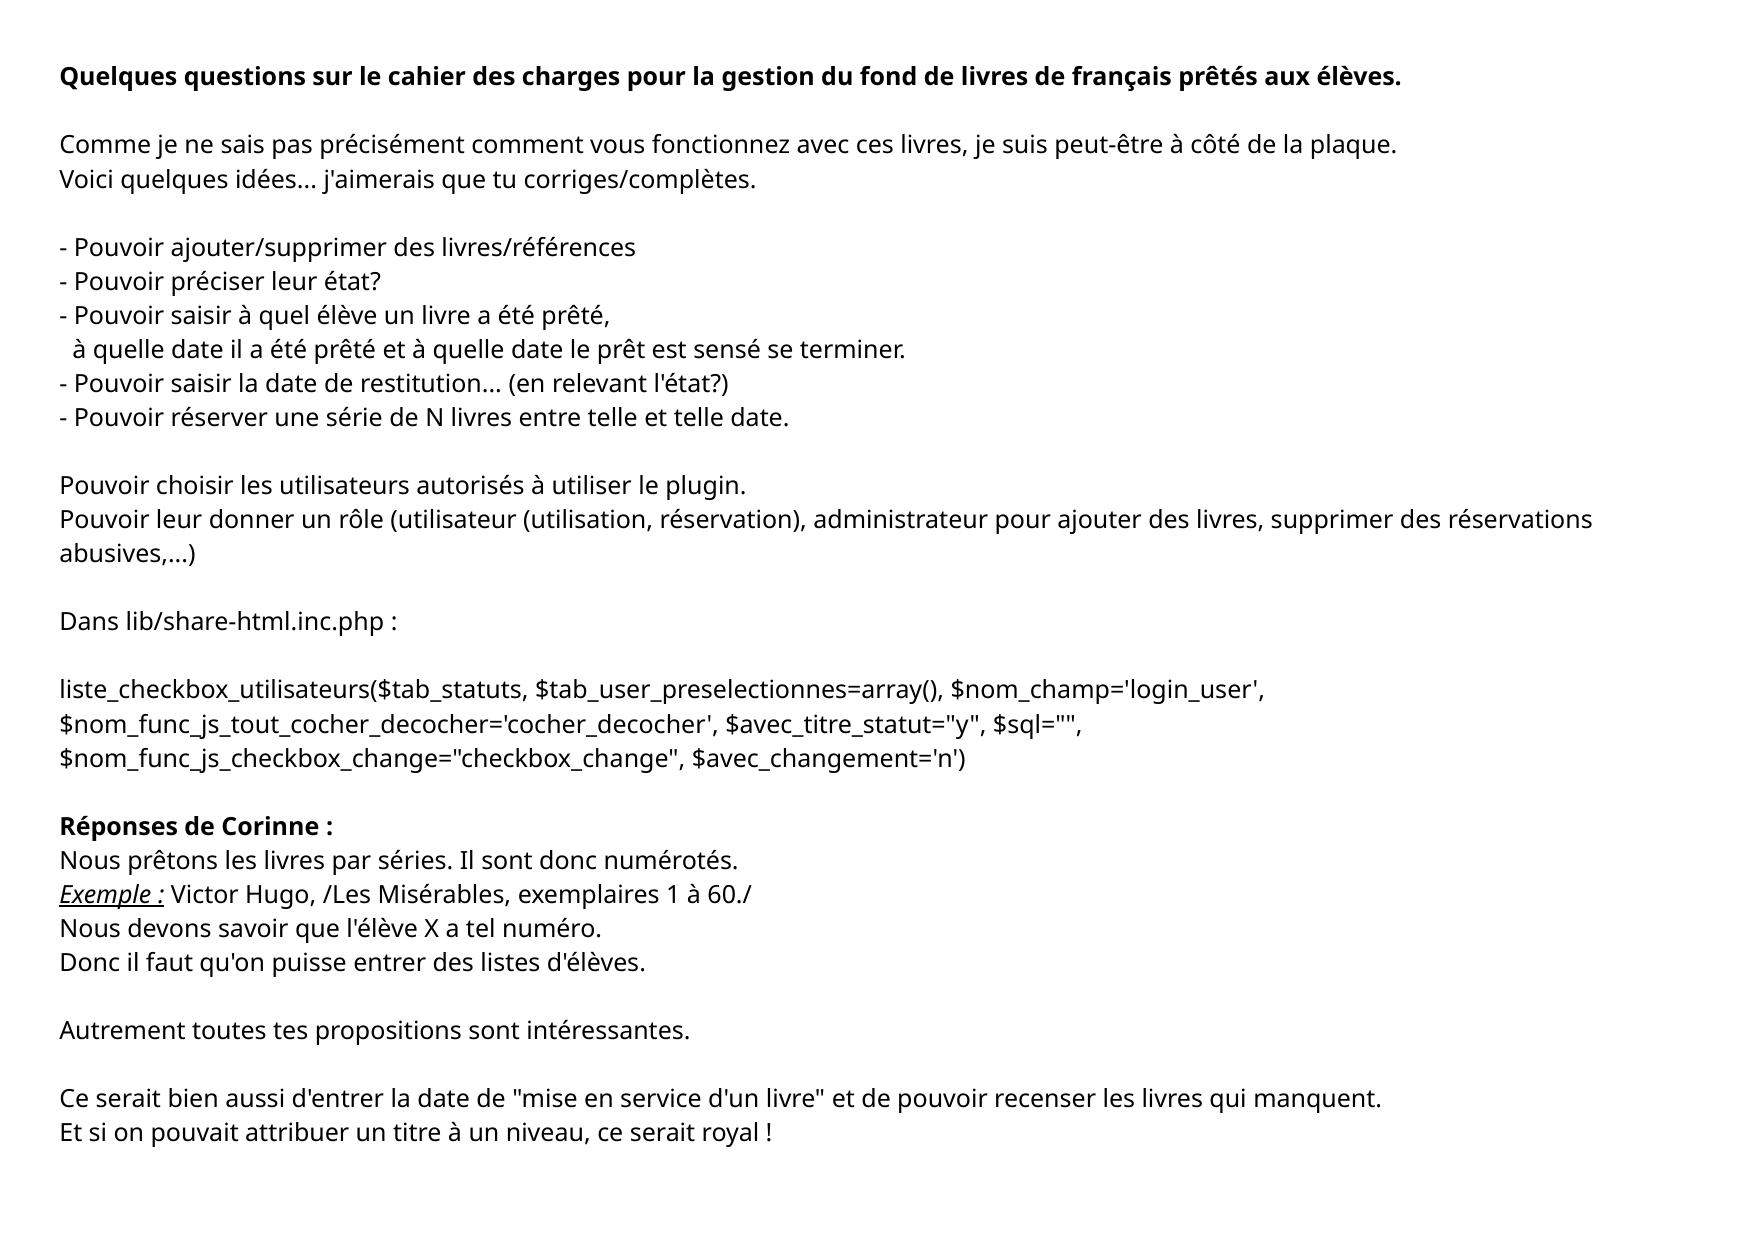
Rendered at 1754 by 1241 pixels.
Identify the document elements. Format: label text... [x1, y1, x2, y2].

text Pouvoir choisir les utilisateurs autorisés à utiliser le plugin. [59, 468, 1695, 502]
text Comme je ne sais pas précisément comment vous fonctionnez avec ces livres, je suis peut-être à côté de la plaque. [59, 127, 1695, 161]
text - Pouvoir réserver une série de N livres entre telle et telle date. [59, 400, 1695, 434]
text Exemple : Victor Hugo, /Les Misérables, exemplaires 1 à 60./ [59, 877, 1695, 911]
text Réponses de Corinne : [59, 808, 1695, 842]
text Quelques questions sur le cahier des charges pour la gestion du fond de livres de français prêtés aux élèves. [59, 59, 1695, 93]
text Voici quelques idées... j'aimerais que tu corriges/complètes. [59, 161, 1695, 195]
text Donc il faut qu'on puisse entrer des listes d'élèves. [59, 945, 1695, 979]
text Pouvoir leur donner un rôle (utilisateur (utilisation, réservation), administrateur pour ajouter des livres, supprimer des réservations abusives,...) [59, 502, 1695, 570]
text Nous prêtons les livres par séries. Il sont donc numérotés. [59, 842, 1695, 877]
text Et si on pouvait attribuer un titre à un niveau, ce serait royal ! [59, 1115, 1695, 1149]
text Ce serait bien aussi d'entrer la date de "mise en service d'un livre" et de pouvoir recenser les livres qui manquent. [59, 1081, 1695, 1115]
text à quelle date il a été prêté et à quelle date le prêt est sensé se terminer. [59, 332, 1695, 366]
text liste_checkbox_utilisateurs($tab_statuts, $tab_user_preselectionnes=array(), $nom_champ='login_user', $nom_func_js_tout_cocher_decocher='cocher_decocher', $avec_titre_statut="y", $sql="", $nom_func_js_checkbox_change="checkbox_change", $avec_changement='n') [59, 672, 1695, 774]
text - Pouvoir saisir la date de restitution... (en relevant l'état?) [59, 366, 1695, 400]
text - Pouvoir saisir à quel élève un livre a été prêté, [59, 297, 1695, 332]
text Nous devons savoir que l'élève X a tel numéro. [59, 911, 1695, 945]
text - Pouvoir préciser leur état? [59, 263, 1695, 297]
text Autrement toutes tes propositions sont intéressantes. [59, 1013, 1695, 1047]
text - Pouvoir ajouter/supprimer des livres/références [59, 229, 1695, 263]
text Dans lib/share-html.inc.php : [59, 604, 1695, 638]
